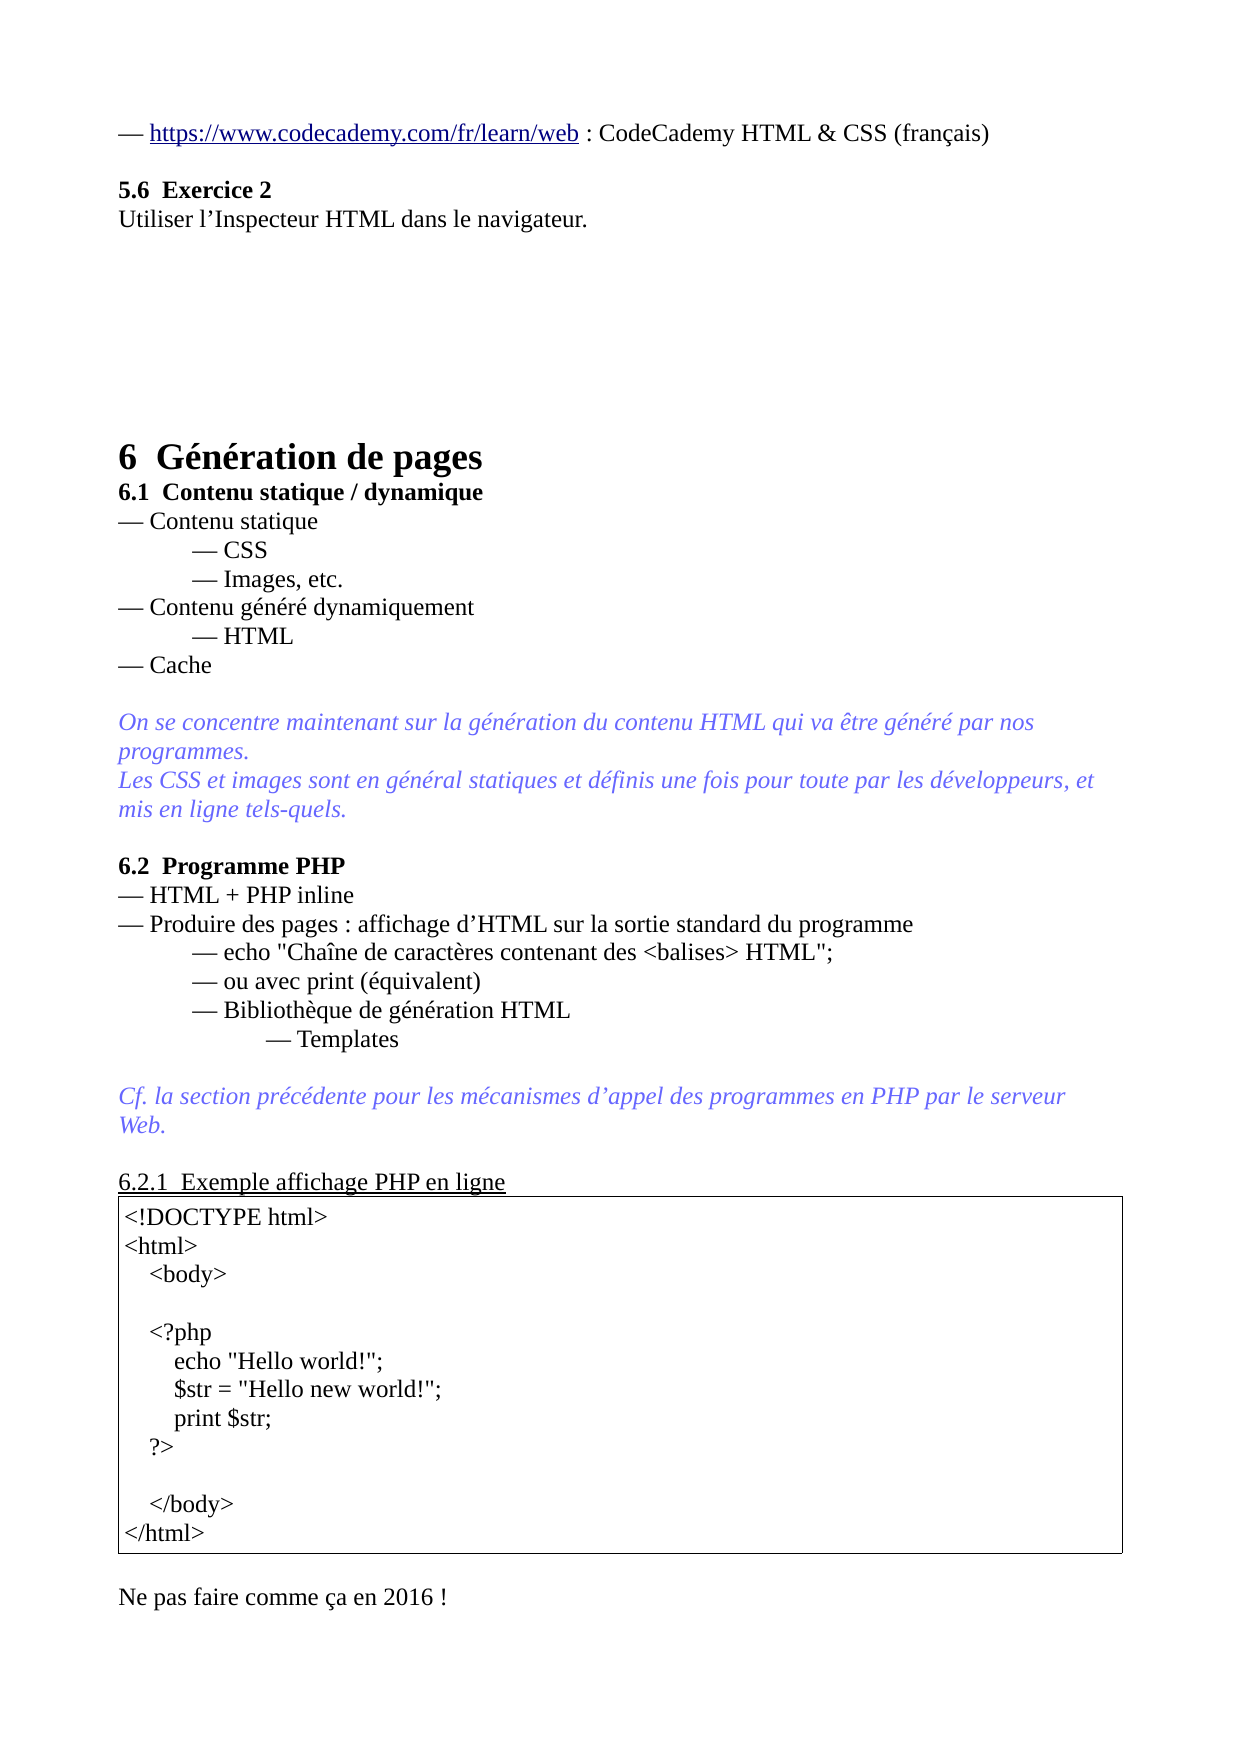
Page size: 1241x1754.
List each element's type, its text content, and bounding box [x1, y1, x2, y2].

text Cf. la section précédente pour les mécanismes d’appel des programmes en PHP par le serveur Web. [118, 1081, 1122, 1139]
text 5.6 Exercice 2 [118, 176, 1122, 204]
text Utiliser l’Inspecteur HTML dans le navigateur. [118, 204, 1122, 233]
text — https://www.codecademy.com/fr/learn/web : CodeCademy HTML & CSS (français) [118, 118, 1122, 147]
text — HTML [118, 621, 1122, 650]
text 6.1 Contenu statique / dynamique [118, 477, 1122, 506]
text — Produire des pages : affichage d’HTML sur la sortie standard du programme [118, 909, 1122, 937]
text — Cache [118, 650, 1122, 679]
text — Templates [118, 1024, 1122, 1052]
text — Bibliothèque de génération HTML [118, 995, 1122, 1024]
text 6 Génération de pages [118, 434, 1122, 477]
text — CSS [118, 535, 1122, 564]
text — echo "Chaîne de caractères contenant des <balises> HTML"; [118, 937, 1122, 966]
text — HTML + PHP inline [118, 880, 1122, 909]
table_header <!DOCTYPE html> <html> <body> <?php echo "Hello world!"; $str = "Hello new world!"; print $str; ?> </body> </html> [119, 1197, 1122, 1553]
text On se concentre maintenant sur la génération du contenu HTML qui va être généré par nos programmes. [118, 707, 1122, 765]
text Les CSS et images sont en général statiques et définis une fois pour toute par les développeurs, et mis en ligne tels-quels. [118, 765, 1122, 822]
text 6.2.1 Exemple affichage PHP en ligne [118, 1167, 1122, 1196]
text Ne pas faire comme ça en 2016 ! [118, 1582, 1122, 1610]
text 6.2 Programme PHP [118, 851, 1122, 880]
text — Contenu généré dynamiquement [118, 592, 1122, 621]
text — ou avec print (équivalent) [118, 966, 1122, 995]
text — Contenu statique [118, 506, 1122, 535]
text — Images, etc. [118, 564, 1122, 592]
